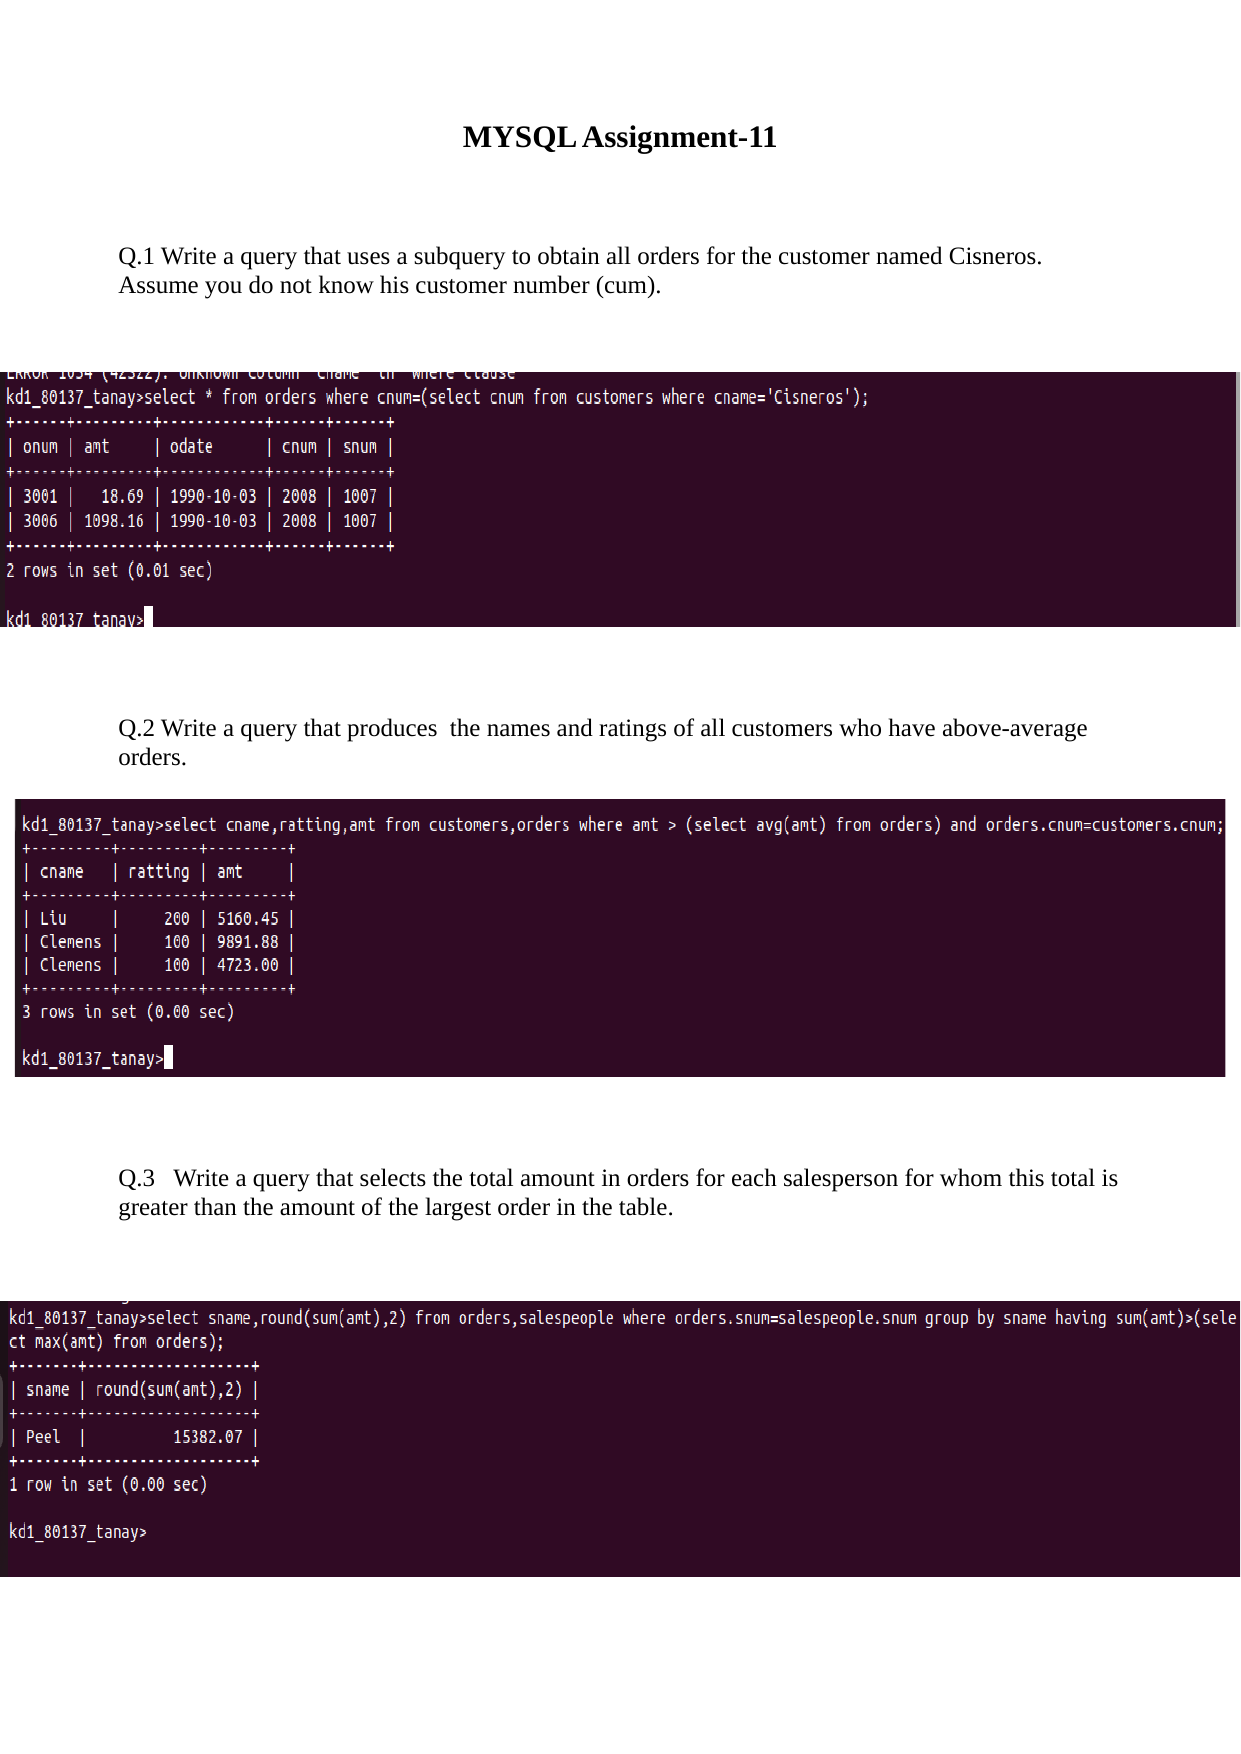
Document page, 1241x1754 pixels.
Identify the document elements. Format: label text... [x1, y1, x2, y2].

text Q.3 Write a query that selects the total amount in orders for each salesperson for whom this total is greater than the amount of the largest order in the table. [118, 1163, 1122, 1221]
text Q.2 Write a query that produces the names and ratings of all customers who have above-average orders. [118, 713, 1122, 771]
picture [0, 1301, 1241, 1577]
picture [0, 372, 1241, 627]
picture [14, 799, 1226, 1077]
text Q.1 Write a query that uses a subquery to obtain all orders for the customer named Cisneros. Assume you do not know his customer number (cum). [118, 241, 1122, 298]
